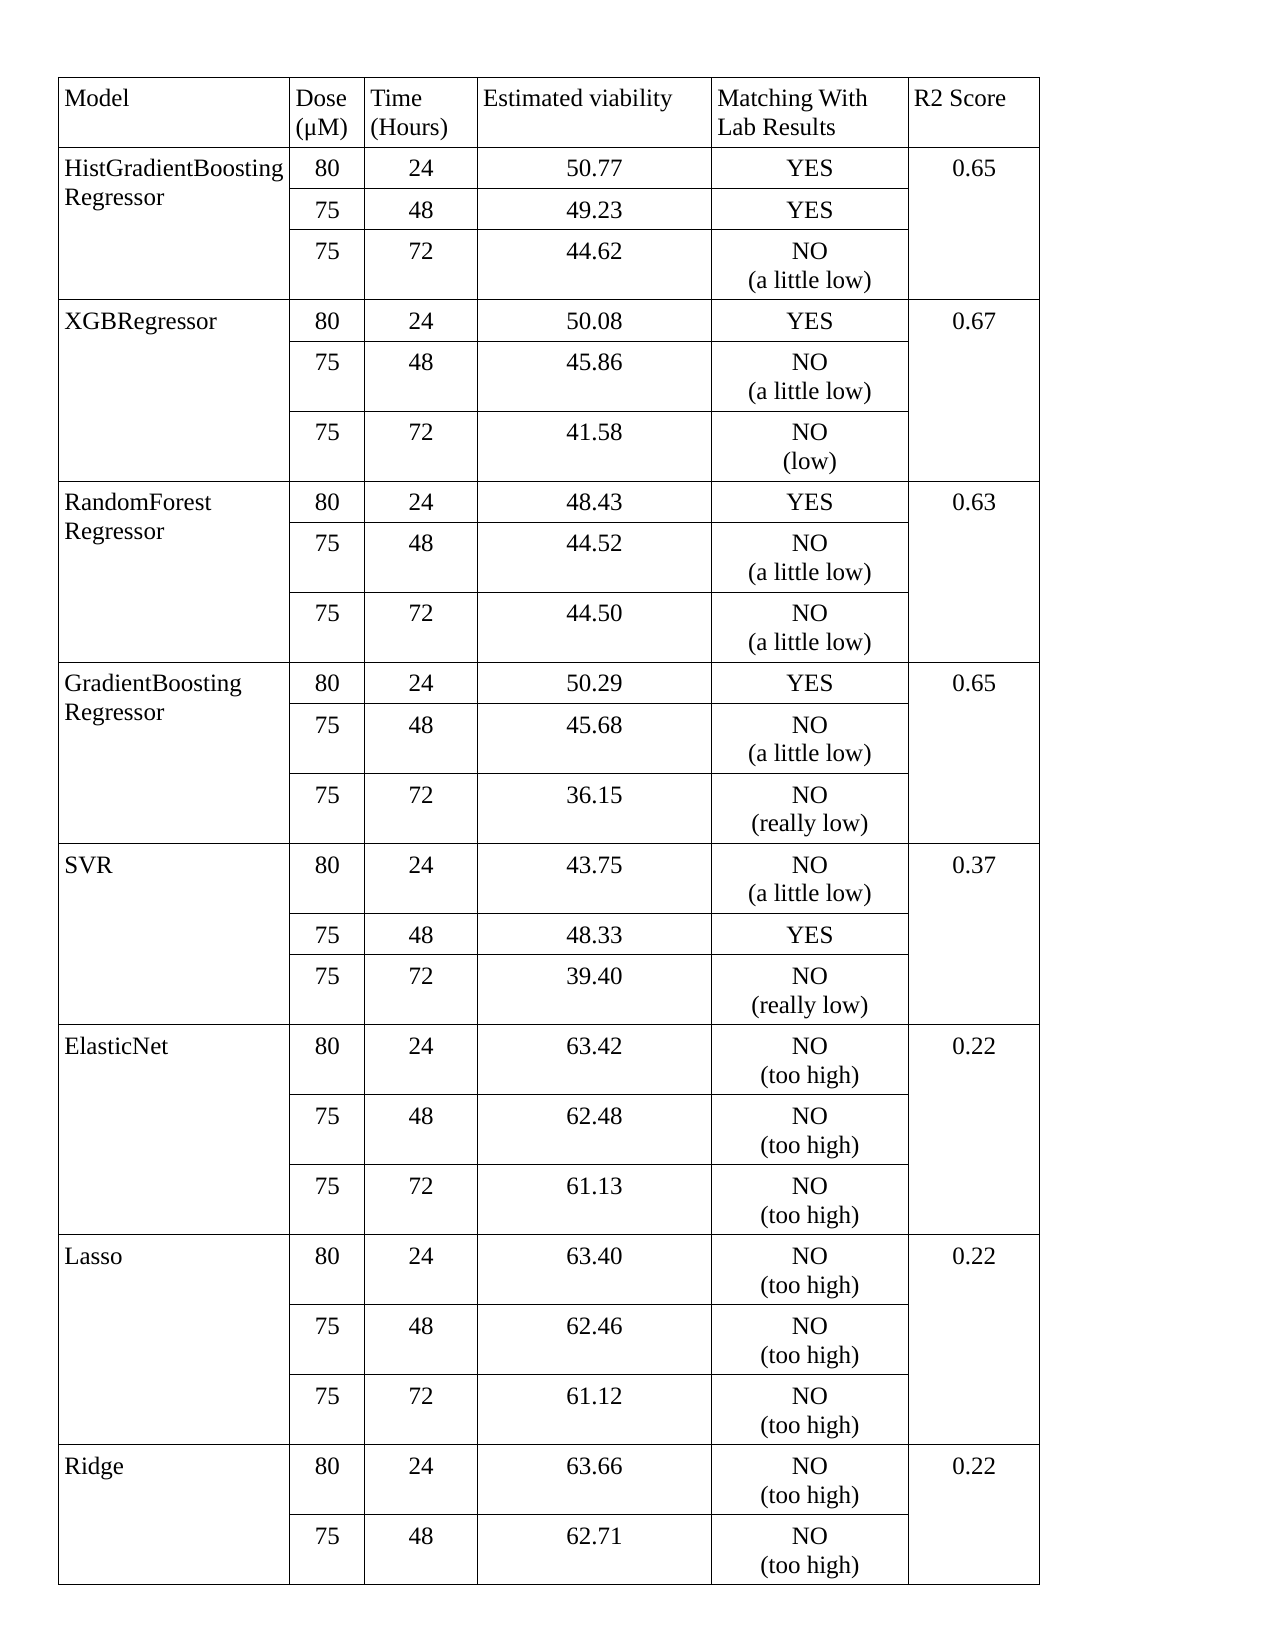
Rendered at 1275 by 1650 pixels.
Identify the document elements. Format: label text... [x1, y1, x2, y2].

table_header Estimated viability [478, 78, 711, 147]
table_cell YES [712, 300, 908, 341]
table_cell 45.86 [478, 342, 711, 411]
table_cell 80 [290, 663, 364, 703]
table_cell YES [712, 148, 908, 188]
table_cell NO (too high) [712, 1445, 908, 1514]
table_cell YES [712, 482, 908, 522]
table_cell 44.62 [478, 230, 711, 299]
table_cell 48 [365, 704, 477, 773]
table_cell 39.40 [478, 955, 711, 1024]
table_cell 24 [365, 844, 477, 913]
table_cell 75 [290, 914, 364, 954]
table_cell 36.15 [478, 774, 711, 843]
table_cell 44.52 [478, 523, 711, 592]
table_cell 72 [365, 774, 477, 843]
table_cell NO (a little low) [712, 523, 908, 592]
table_cell 63.40 [478, 1235, 711, 1304]
table_cell SVR [59, 844, 289, 1024]
table_cell 72 [365, 412, 477, 481]
table_cell 80 [290, 1025, 364, 1094]
table_cell YES [712, 189, 908, 229]
table_cell 80 [290, 148, 364, 188]
table_cell XGBRegressor [59, 300, 289, 481]
table_cell 48 [365, 914, 477, 954]
table_cell 48 [365, 1305, 477, 1374]
table_cell 75 [290, 412, 364, 481]
table_cell YES [712, 663, 908, 703]
table_cell 75 [290, 1095, 364, 1164]
table_cell 75 [290, 1165, 364, 1234]
table_cell 50.08 [478, 300, 711, 341]
table_cell 75 [290, 1375, 364, 1444]
table_cell NO (too high) [712, 1235, 908, 1304]
table_cell 62.48 [478, 1095, 711, 1164]
table_cell 48 [365, 342, 477, 411]
table_cell NO (too high) [712, 1515, 908, 1584]
table_cell 75 [290, 1305, 364, 1374]
table_cell 48 [365, 1515, 477, 1584]
table_cell 72 [365, 1375, 477, 1444]
table_cell 48.43 [478, 482, 711, 522]
table_cell NO (a little low) [712, 844, 908, 913]
table_cell 80 [290, 1445, 364, 1514]
table_cell 24 [365, 663, 477, 703]
table_cell Ridge [59, 1445, 289, 1584]
table_cell 24 [365, 1235, 477, 1304]
table_cell 48.33 [478, 914, 711, 954]
table_cell 24 [365, 482, 477, 522]
table_cell HistGradientBoosting Regressor [59, 148, 289, 299]
table_cell 75 [290, 1515, 364, 1584]
table_cell 72 [365, 955, 477, 1024]
table_cell NO (too high) [712, 1165, 908, 1234]
table_cell NO (a little low) [712, 230, 908, 299]
table_cell 61.12 [478, 1375, 711, 1444]
table_cell NO (really low) [712, 774, 908, 843]
table_header Matching With Lab Results [712, 78, 908, 147]
table_cell 0.65 [909, 148, 1039, 299]
table_cell NO (too high) [712, 1095, 908, 1164]
table_cell 50.29 [478, 663, 711, 703]
table_cell 80 [290, 844, 364, 913]
table_cell Lasso [59, 1235, 289, 1444]
table_cell NO (a little low) [712, 704, 908, 773]
table_cell 24 [365, 1445, 477, 1514]
table_cell NO (a little low) [712, 342, 908, 411]
table_cell YES [712, 914, 908, 954]
table_cell 0.67 [909, 300, 1039, 481]
table_cell 43.75 [478, 844, 711, 913]
table_cell 0.22 [909, 1235, 1039, 1444]
table_cell 44.50 [478, 593, 711, 662]
table_cell 24 [365, 300, 477, 341]
table_cell 24 [365, 148, 477, 188]
table_cell 0.63 [909, 482, 1039, 662]
table_cell 75 [290, 774, 364, 843]
table_cell ElasticNet [59, 1025, 289, 1234]
table_cell 0.22 [909, 1445, 1039, 1584]
table_cell 75 [290, 523, 364, 592]
table_cell 0.37 [909, 844, 1039, 1024]
table_cell 75 [290, 704, 364, 773]
table_cell 0.22 [909, 1025, 1039, 1234]
table_cell 63.66 [478, 1445, 711, 1514]
table_cell 48 [365, 1095, 477, 1164]
table_cell 62.46 [478, 1305, 711, 1374]
table_header Model [59, 78, 289, 147]
table_header Time (Hours) [365, 78, 477, 147]
table_cell 48 [365, 189, 477, 229]
table_cell 75 [290, 593, 364, 662]
table_cell 75 [290, 230, 364, 299]
table_cell GradientBoosting Regressor [59, 663, 289, 843]
table_cell 49.23 [478, 189, 711, 229]
table_cell 61.13 [478, 1165, 711, 1234]
table_cell NO (too high) [712, 1025, 908, 1094]
table_cell 75 [290, 189, 364, 229]
table_cell 62.71 [478, 1515, 711, 1584]
table_header R2 Score [909, 78, 1039, 147]
table_cell 72 [365, 1165, 477, 1234]
table_header Dose (μM) [290, 78, 364, 147]
table_cell NO (low) [712, 412, 908, 481]
table_cell 63.42 [478, 1025, 711, 1094]
table_cell 41.58 [478, 412, 711, 481]
table_cell 45.68 [478, 704, 711, 773]
table_cell 80 [290, 482, 364, 522]
table_cell NO (too high) [712, 1375, 908, 1444]
table_cell RandomForest Regressor [59, 482, 289, 662]
table_cell 0.65 [909, 663, 1039, 843]
table_cell 48 [365, 523, 477, 592]
table_cell NO (really low) [712, 955, 908, 1024]
table_cell 50.77 [478, 148, 711, 188]
table_cell NO (too high) [712, 1305, 908, 1374]
table_cell 75 [290, 342, 364, 411]
table_cell 80 [290, 1235, 364, 1304]
table_cell 72 [365, 230, 477, 299]
table_cell 72 [365, 593, 477, 662]
table_cell 75 [290, 955, 364, 1024]
table_cell 24 [365, 1025, 477, 1094]
table_cell 80 [290, 300, 364, 341]
table_cell NO (a little low) [712, 593, 908, 662]
